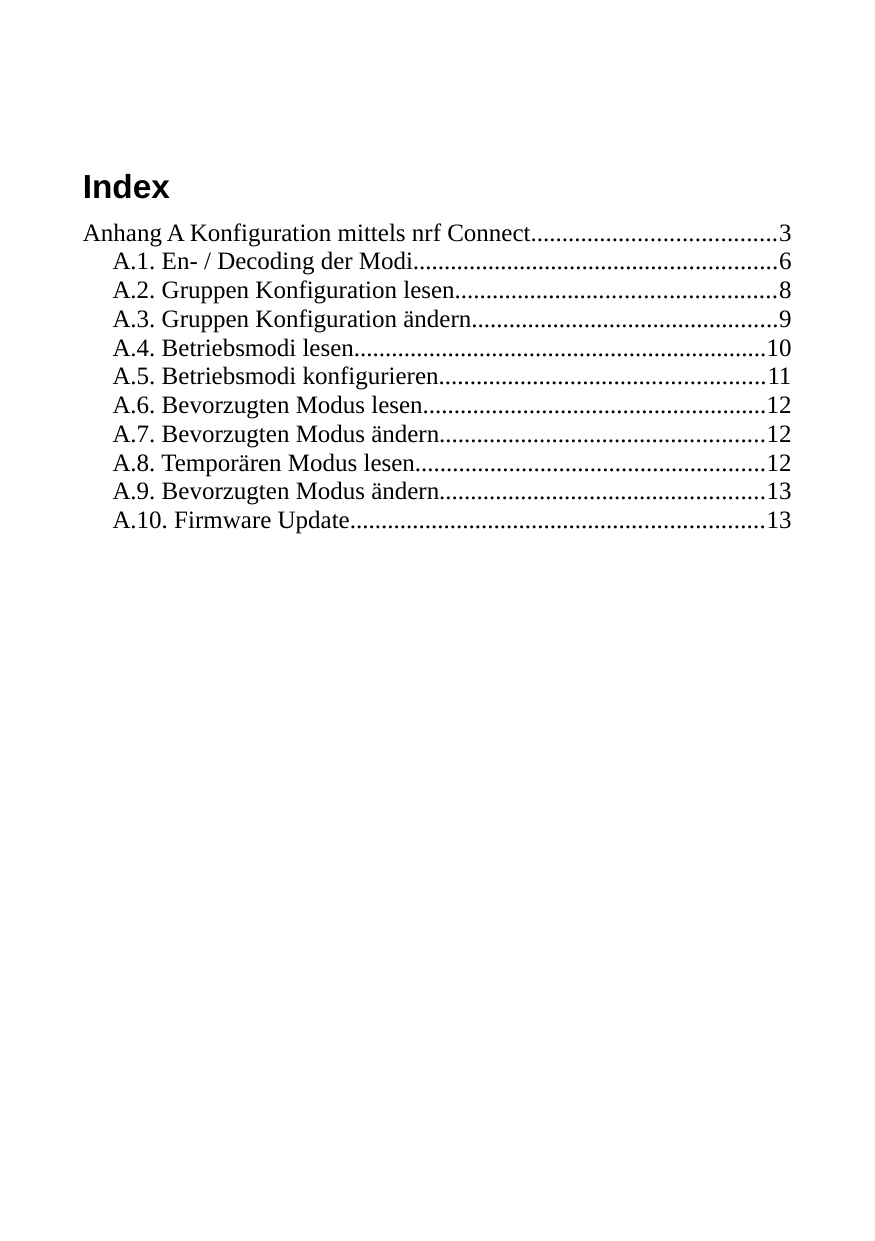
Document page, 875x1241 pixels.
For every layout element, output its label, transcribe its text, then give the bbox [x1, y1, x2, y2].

text A.5. Betriebsmodi konfigurieren 11 [112, 361, 791, 390]
text Anhang A Konfiguration mittels nrf Connect 3 [83, 218, 791, 246]
text A.7. Bevorzugten Modus ändern 12 [112, 419, 791, 448]
text A.10. Firmware Update 13 [112, 505, 791, 534]
text A.3. Gruppen Konfiguration ändern 9 [112, 304, 791, 333]
subtitle Index [83, 167, 791, 205]
text A.4. Betriebsmodi lesen 10 [112, 333, 791, 361]
text A.6. Bevorzugten Modus lesen 12 [112, 390, 791, 419]
text A.9. Bevorzugten Modus ändern 13 [112, 476, 791, 505]
text A.8. Temporären Modus lesen 12 [112, 448, 791, 476]
text A.1. En- / Decoding der Modi 6 [112, 246, 791, 275]
text A.2. Gruppen Konfiguration lesen 8 [112, 275, 791, 304]
